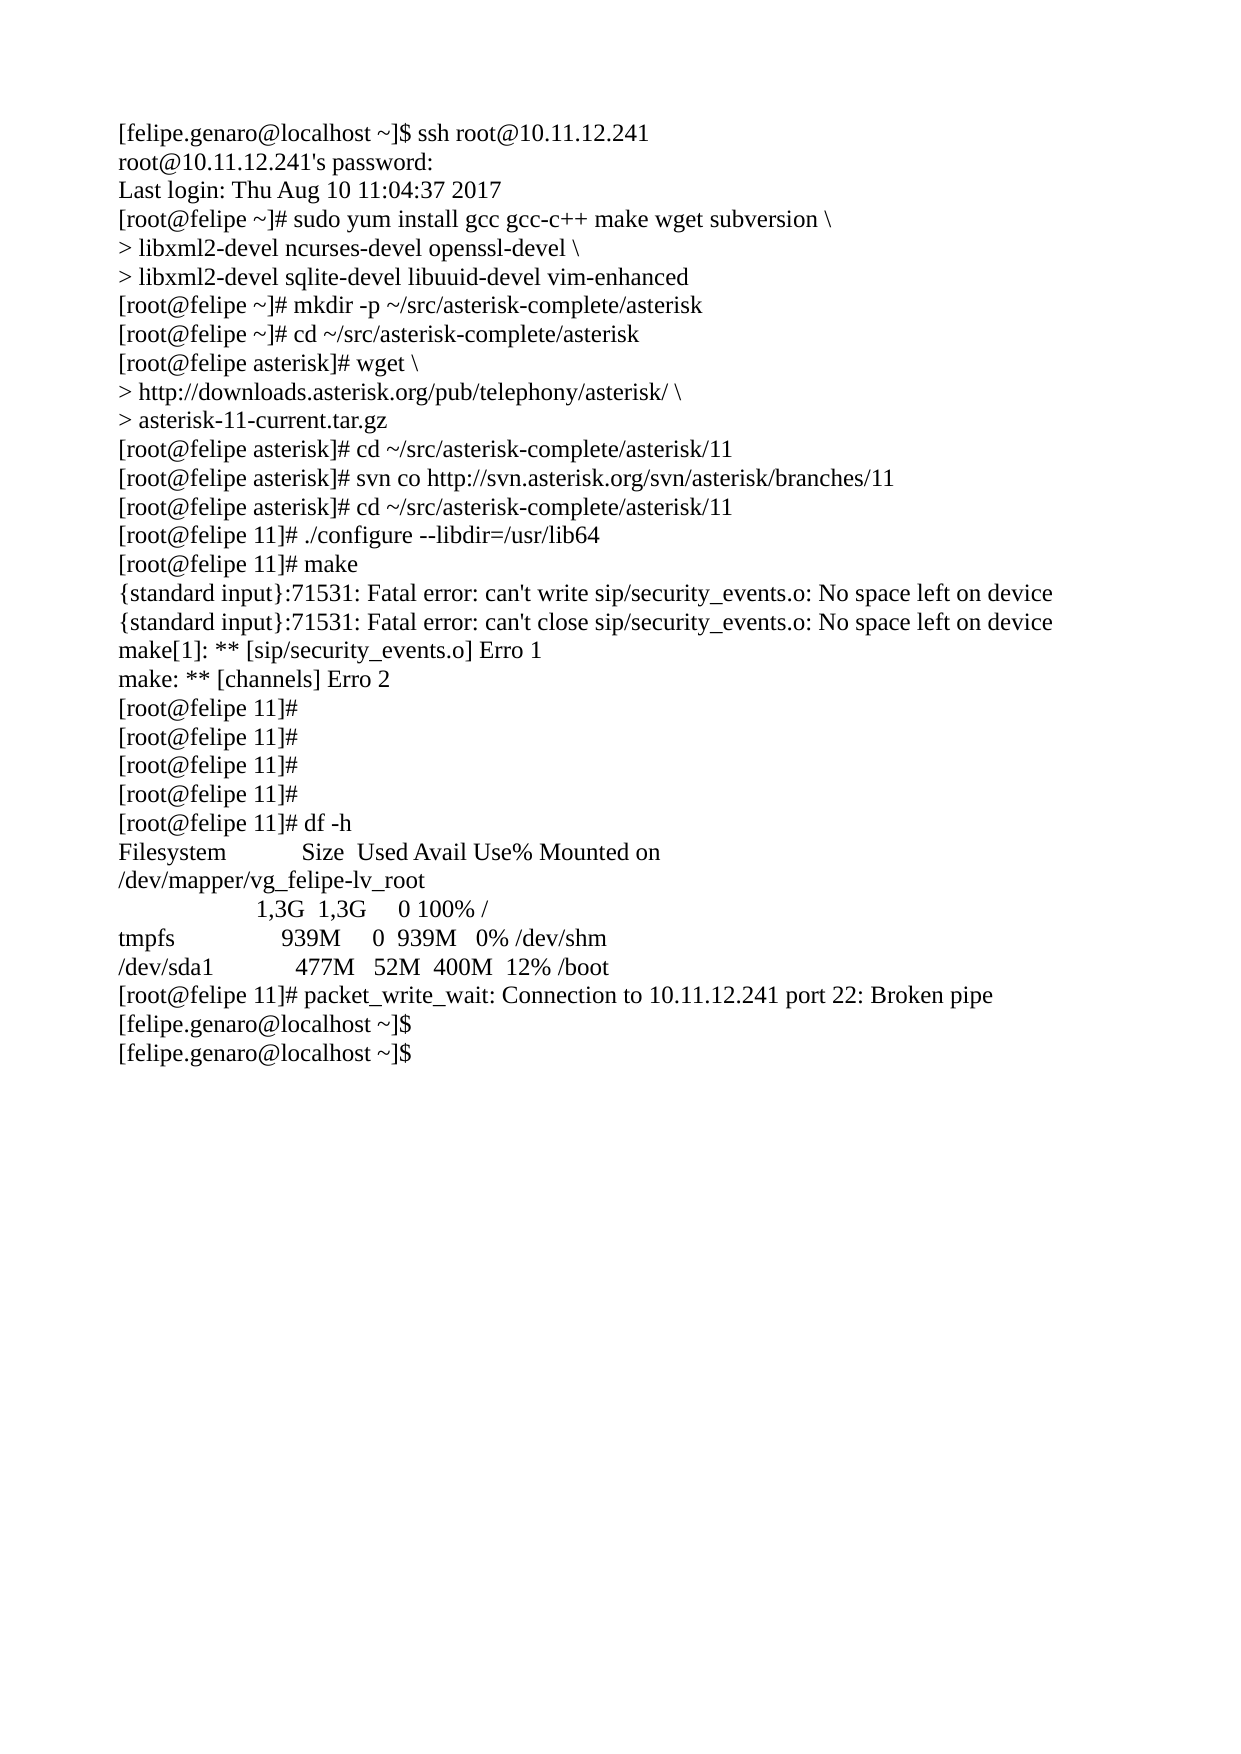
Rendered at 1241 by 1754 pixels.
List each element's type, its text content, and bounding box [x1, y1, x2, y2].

text [felipe.genaro@localhost ~]$ [118, 1038, 1122, 1067]
text [felipe.genaro@localhost ~]$ ssh root@10.11.12.241 [118, 118, 1122, 147]
text make[1]: ** [sip/security_events.o] Erro 1 [118, 636, 1122, 664]
text [root@felipe 11]# packet_write_wait: Connection to 10.11.12.241 port 22: Broken pipe [118, 981, 1122, 1009]
text [root@felipe asterisk]# cd ~/src/asterisk-complete/asterisk/11 [118, 434, 1122, 463]
text make: ** [channels] Erro 2 [118, 664, 1122, 693]
text [root@felipe asterisk]# cd ~/src/asterisk-complete/asterisk/11 [118, 492, 1122, 521]
text 1,3G 1,3G 0 100% / [118, 894, 1122, 923]
text {standard input}:71531: Fatal error: can't close sip/security_events.o: No space left on device [118, 607, 1122, 636]
text root@10.11.12.241's password: [118, 147, 1122, 176]
text [root@felipe 11]# make [118, 549, 1122, 578]
text /dev/mapper/vg_felipe-lv_root [118, 866, 1122, 894]
text > libxml2-devel sqlite-devel libuuid-devel vim-enhanced [118, 262, 1122, 291]
text /dev/sda1 477M 52M 400M 12% /boot [118, 952, 1122, 981]
text [root@felipe ~]# mkdir -p ~/src/asterisk-complete/asterisk [118, 291, 1122, 319]
text [root@felipe 11]# [118, 722, 1122, 751]
text [root@felipe 11]# df -h [118, 808, 1122, 837]
text Last login: Thu Aug 10 11:04:37 2017 [118, 176, 1122, 204]
text > http://downloads.asterisk.org/pub/telephony/asterisk/ \ [118, 377, 1122, 406]
text [root@felipe 11]# [118, 751, 1122, 779]
text > asterisk-11-current.tar.gz [118, 406, 1122, 434]
text [felipe.genaro@localhost ~]$ [118, 1009, 1122, 1038]
text [root@felipe 11]# ./configure --libdir=/usr/lib64 [118, 521, 1122, 549]
text tmpfs 939M 0 939M 0% /dev/shm [118, 923, 1122, 952]
text [root@felipe ~]# cd ~/src/asterisk-complete/asterisk [118, 319, 1122, 348]
text [root@felipe 11]# [118, 693, 1122, 722]
text [root@felipe ~]# sudo yum install gcc gcc-c++ make wget subversion \ [118, 204, 1122, 233]
text [root@felipe 11]# [118, 779, 1122, 808]
text Filesystem Size Used Avail Use% Mounted on [118, 837, 1122, 866]
text [root@felipe asterisk]# svn co http://svn.asterisk.org/svn/asterisk/branches/11 [118, 463, 1122, 492]
text > libxml2-devel ncurses-devel openssl-devel \ [118, 233, 1122, 262]
text [root@felipe asterisk]# wget \ [118, 348, 1122, 377]
text {standard input}:71531: Fatal error: can't write sip/security_events.o: No space left on device [118, 578, 1122, 607]
